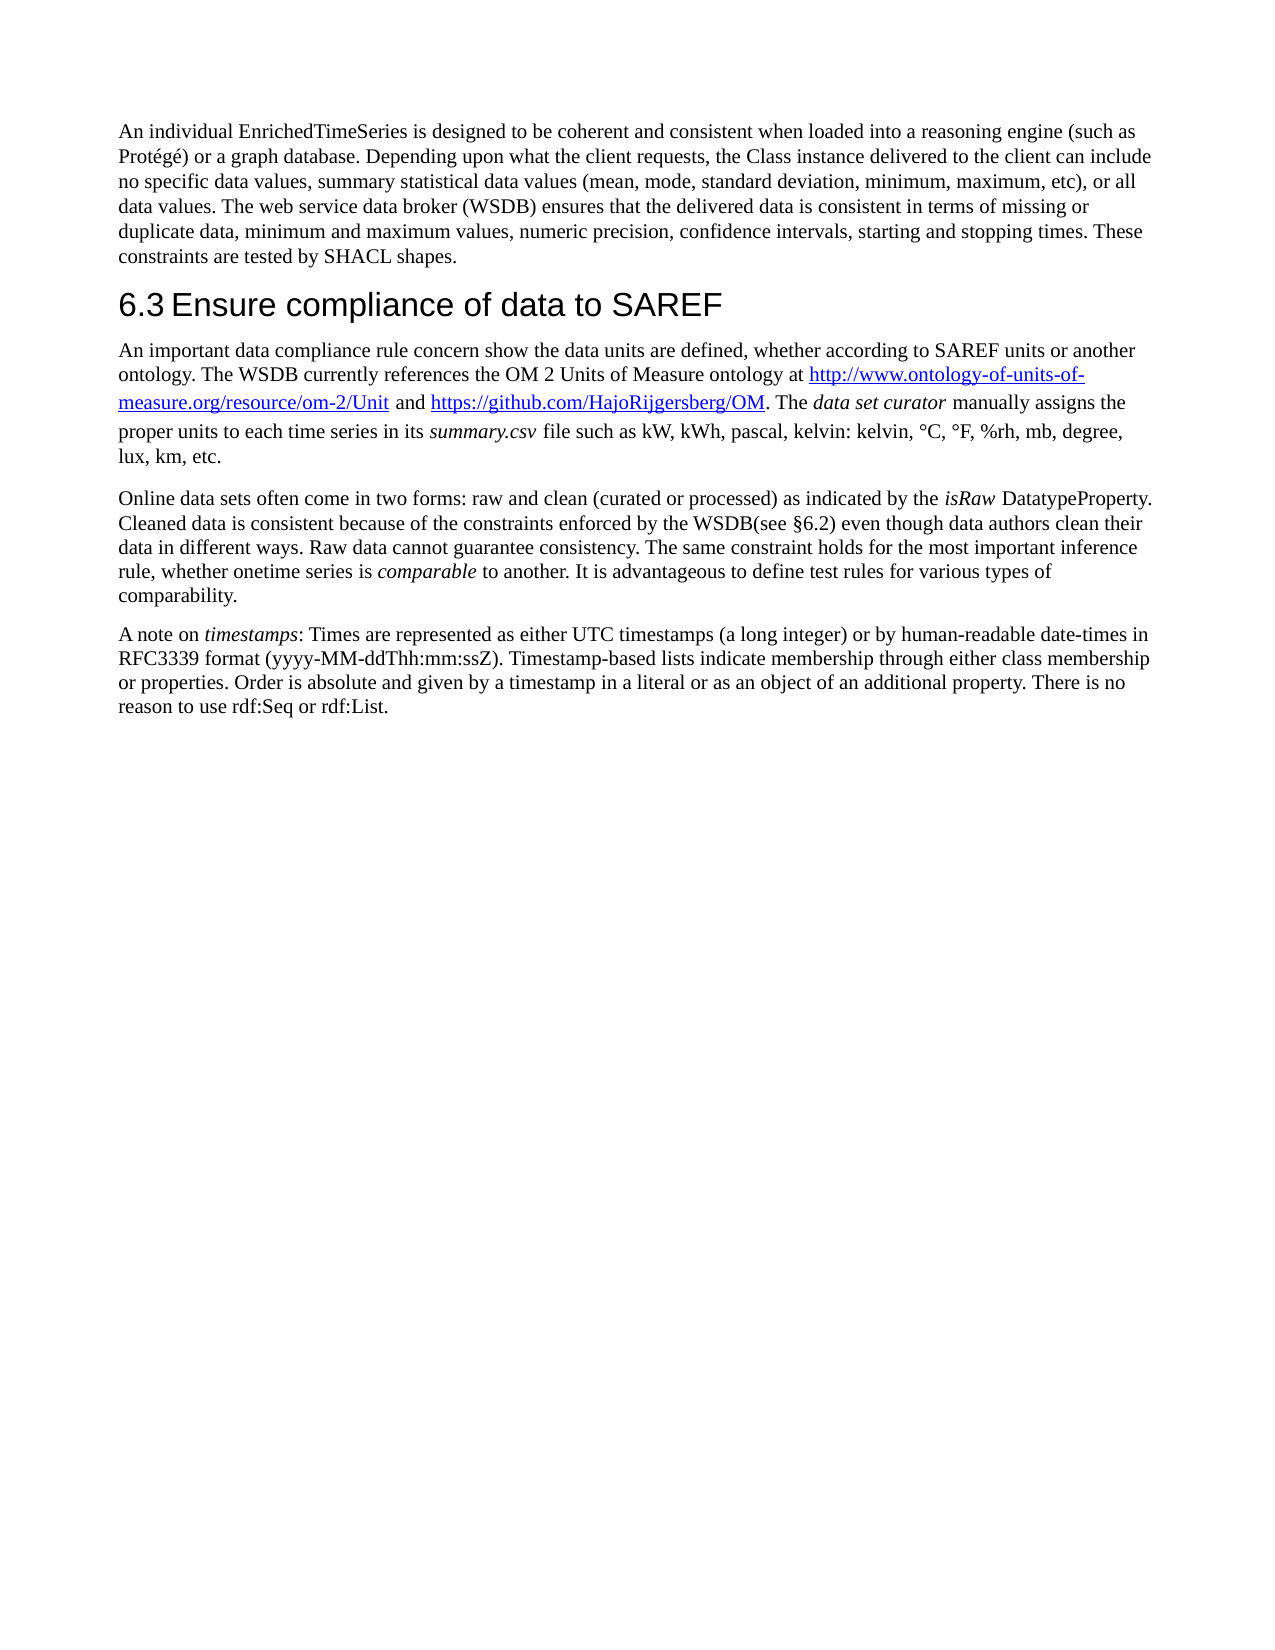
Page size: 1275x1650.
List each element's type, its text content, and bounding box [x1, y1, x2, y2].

text An individual EnrichedTimeSeries is designed to be coherent and consistent when loaded into a reasoning engine (such as Protégé) or a graph database. Depending upon what the client requests, the Class instance delivered to the client can include no specific data values, summary statistical data values (mean, mode, standard deviation, minimum, maximum, etc), or all data values. The web service data broker (WSDB) ensures that the delivered data is consistent in terms of missing or duplicate data, minimum and maximum values, numeric precision, confidence intervals, starting and stopping times. These constraints are tested by SHACL shapes. [118, 118, 1157, 268]
text An important data compliance rule concern show the data units are defined, whether according to SAREF units or another ontology. The WSDB currently references the OM 2 Units of Measure ontology at http://www.ontology-of-units-of-measure.org/resource/om-2/Unit and https://github.com/HajoRijgersberg/OM. The data set curator manually assigns the proper units to each time series in its summary.csv file such as kW, kWh, pascal, kelvin: kelvin, °C, °F, %rh, mb, degree, lux, km, etc. [118, 338, 1157, 468]
text Online data sets often come in two forms: raw and clean (curated or processed) as indicated by the isRaw DatatypeProperty. Cleaned data is consistent because of the constraints enforced by the WSDB(see §6.2) even though data authors clean their data in different ways. Raw data cannot guarantee consistency. The same constraint holds for the most important inference rule, whether onetime series is comparable to another. It is advantageous to define test rules for various types of comparability. [118, 482, 1157, 607]
text A note on timestamps: Times are represented as either UTC timestamps (a long integer) or by human-readable date-times in RFC3339 format (yyyy-MM-ddThh:mm:ssZ). Timestamp-based lists indicate membership through either class membership or properties. Order is absolute and given by a timestamp in a literal or as an object of an additional property. There is no reason to use rdf:Seq or rdf:List. [118, 622, 1157, 718]
text 6.3 Ensure compliance of data to SAREF [118, 283, 1157, 323]
